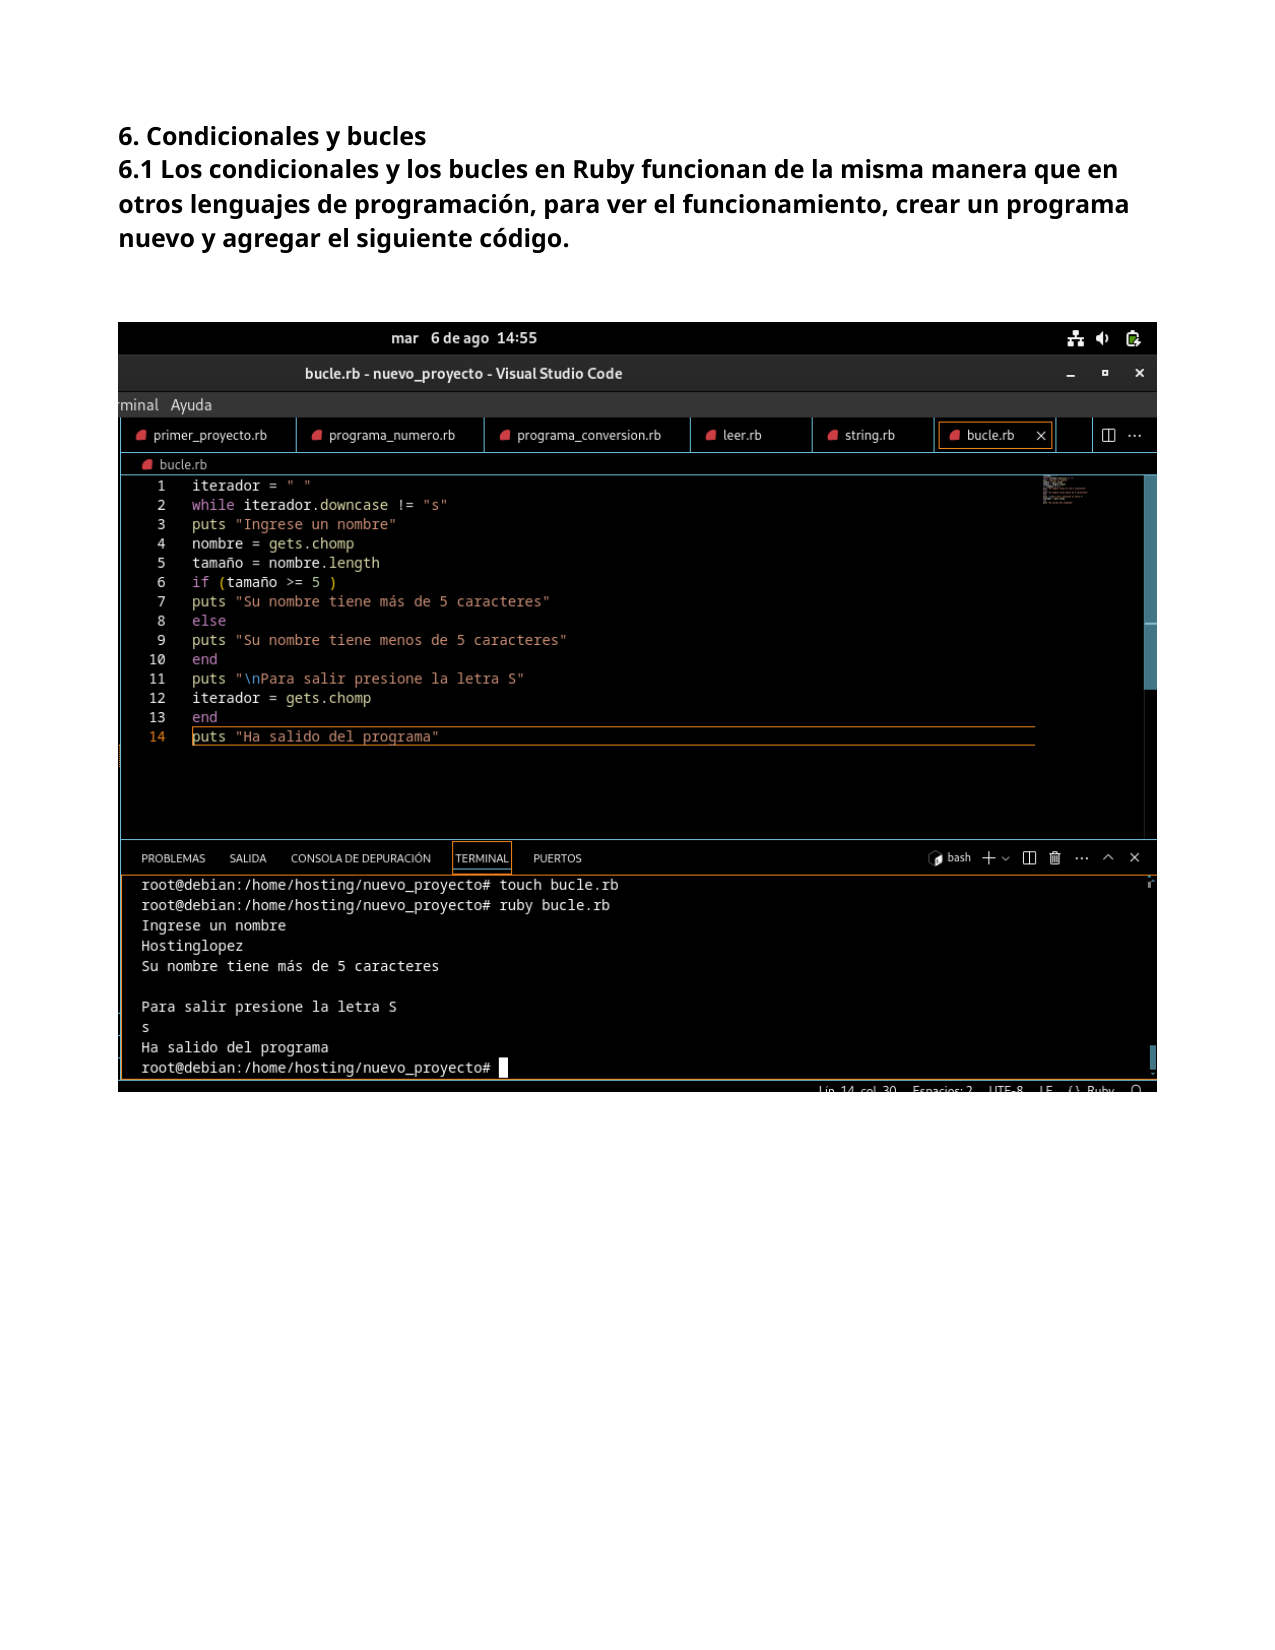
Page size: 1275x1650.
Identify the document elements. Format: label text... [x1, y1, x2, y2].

text 6. Condicionales y bucles [118, 118, 1157, 152]
picture [118, 322, 1157, 1092]
text nuevo y agregar el siguiente código. [118, 220, 1157, 254]
text 6.1 Los condicionales y los bucles en Ruby funcionan de la misma manera que en [118, 152, 1157, 186]
text otros lenguajes de programación, para ver el funcionamiento, crear un programa [118, 186, 1157, 220]
